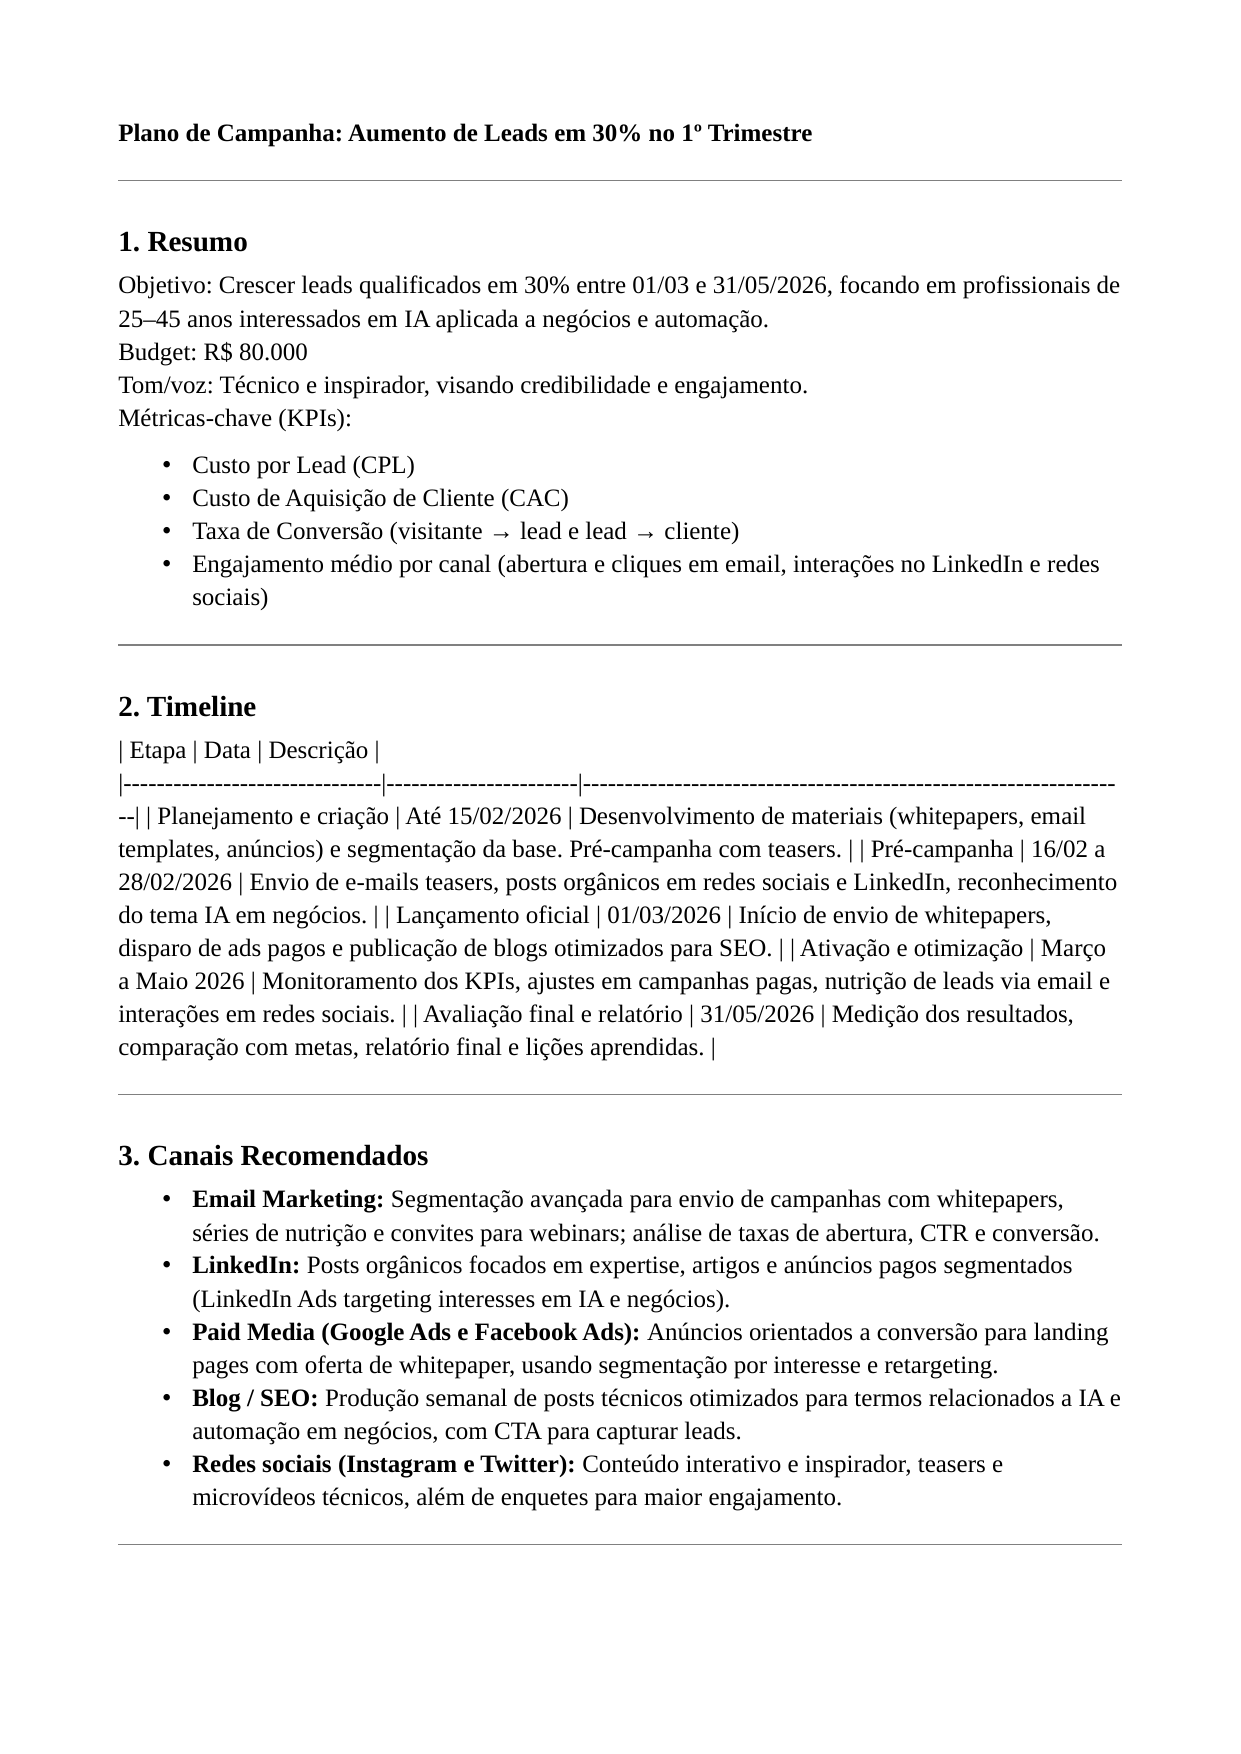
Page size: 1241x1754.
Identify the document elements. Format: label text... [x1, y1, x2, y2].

list Custo por Lead (CPL) [162, 450, 1122, 479]
subtitle 3. Canais Recomendados [118, 1138, 1122, 1172]
text | Etapa | Data | Descrição | |-------------------------------|-----------------------|------------------------------------------------------------------| | Planejamento e criação | Até 15/02/2026 | Desenvolvimento de materiais (whitepapers, email templates, anúncios) e segmentação da base. Pré-campanha com teasers. | | Pré-campanha | 16/02 a 28/02/2026 | Envio de e-mails teasers, posts orgânicos em redes sociais e LinkedIn, reconhecimento do tema IA em negócios. | | Lançamento oficial | 01/03/2026 | Início de envio de whitepapers, disparo de ads pagos e publicação de blogs otimizados para SEO. | | Ativação e otimização | Março a Maio 2026 | Monitoramento dos KPIs, ajustes em campanhas pagas, nutrição de leads via email e interações em redes sociais. | | Avaliação final e relatório | 31/05/2026 | Medição dos resultados, comparação com metas, relatório final e lições aprendidas. | [118, 735, 1122, 1061]
subtitle 2. Timeline [118, 689, 1122, 722]
list Email Marketing: Segmentação avançada para envio de campanhas com whitepapers, séries de nutrição e convites para webinars; análise de taxas de abertura, CTR e conversão. [162, 1184, 1122, 1246]
subtitle 1. Resumo [118, 224, 1122, 258]
list Engajamento médio por canal (abertura e cliques em email, interações no LinkedIn e redes sociais) [162, 549, 1122, 611]
list Paid Media (Google Ads e Facebook Ads): Anúncios orientados a conversão para landing pages com oferta de whitepaper, usando segmentação por interesse e retargeting. [162, 1317, 1122, 1378]
list Blog / SEO: Produção semanal de posts técnicos otimizados para termos relacionados a IA e automação em negócios, com CTA para capturar leads. [162, 1383, 1122, 1444]
list Redes sociais (Instagram e Twitter): Conteúdo interativo e inspirador, teasers e microvídeos técnicos, além de enquetes para maior engajamento. [162, 1449, 1122, 1511]
list LinkedIn: Posts orgânicos focados em expertise, artigos e anúncios pagos segmentados (LinkedIn Ads targeting interesses em IA e negócios). [162, 1251, 1122, 1312]
text Objetivo: Crescer leads qualificados em 30% entre 01/03 e 31/05/2026, focando em profissionais de 25–45 anos interessados em IA aplicada a negócios e automação. Budget: R$ 80.000 Tom/voz: Técnico e inspirador, visando credibilidade e engajamento. Métricas-chave (KPIs): [118, 271, 1122, 431]
list Custo de Aquisição de Cliente (CAC) [162, 483, 1122, 512]
list Taxa de Conversão (visitante → lead e lead → cliente) [162, 516, 1122, 545]
text Plano de Campanha: Aumento de Leads em 30% no 1º Trimestre [118, 118, 1122, 147]
